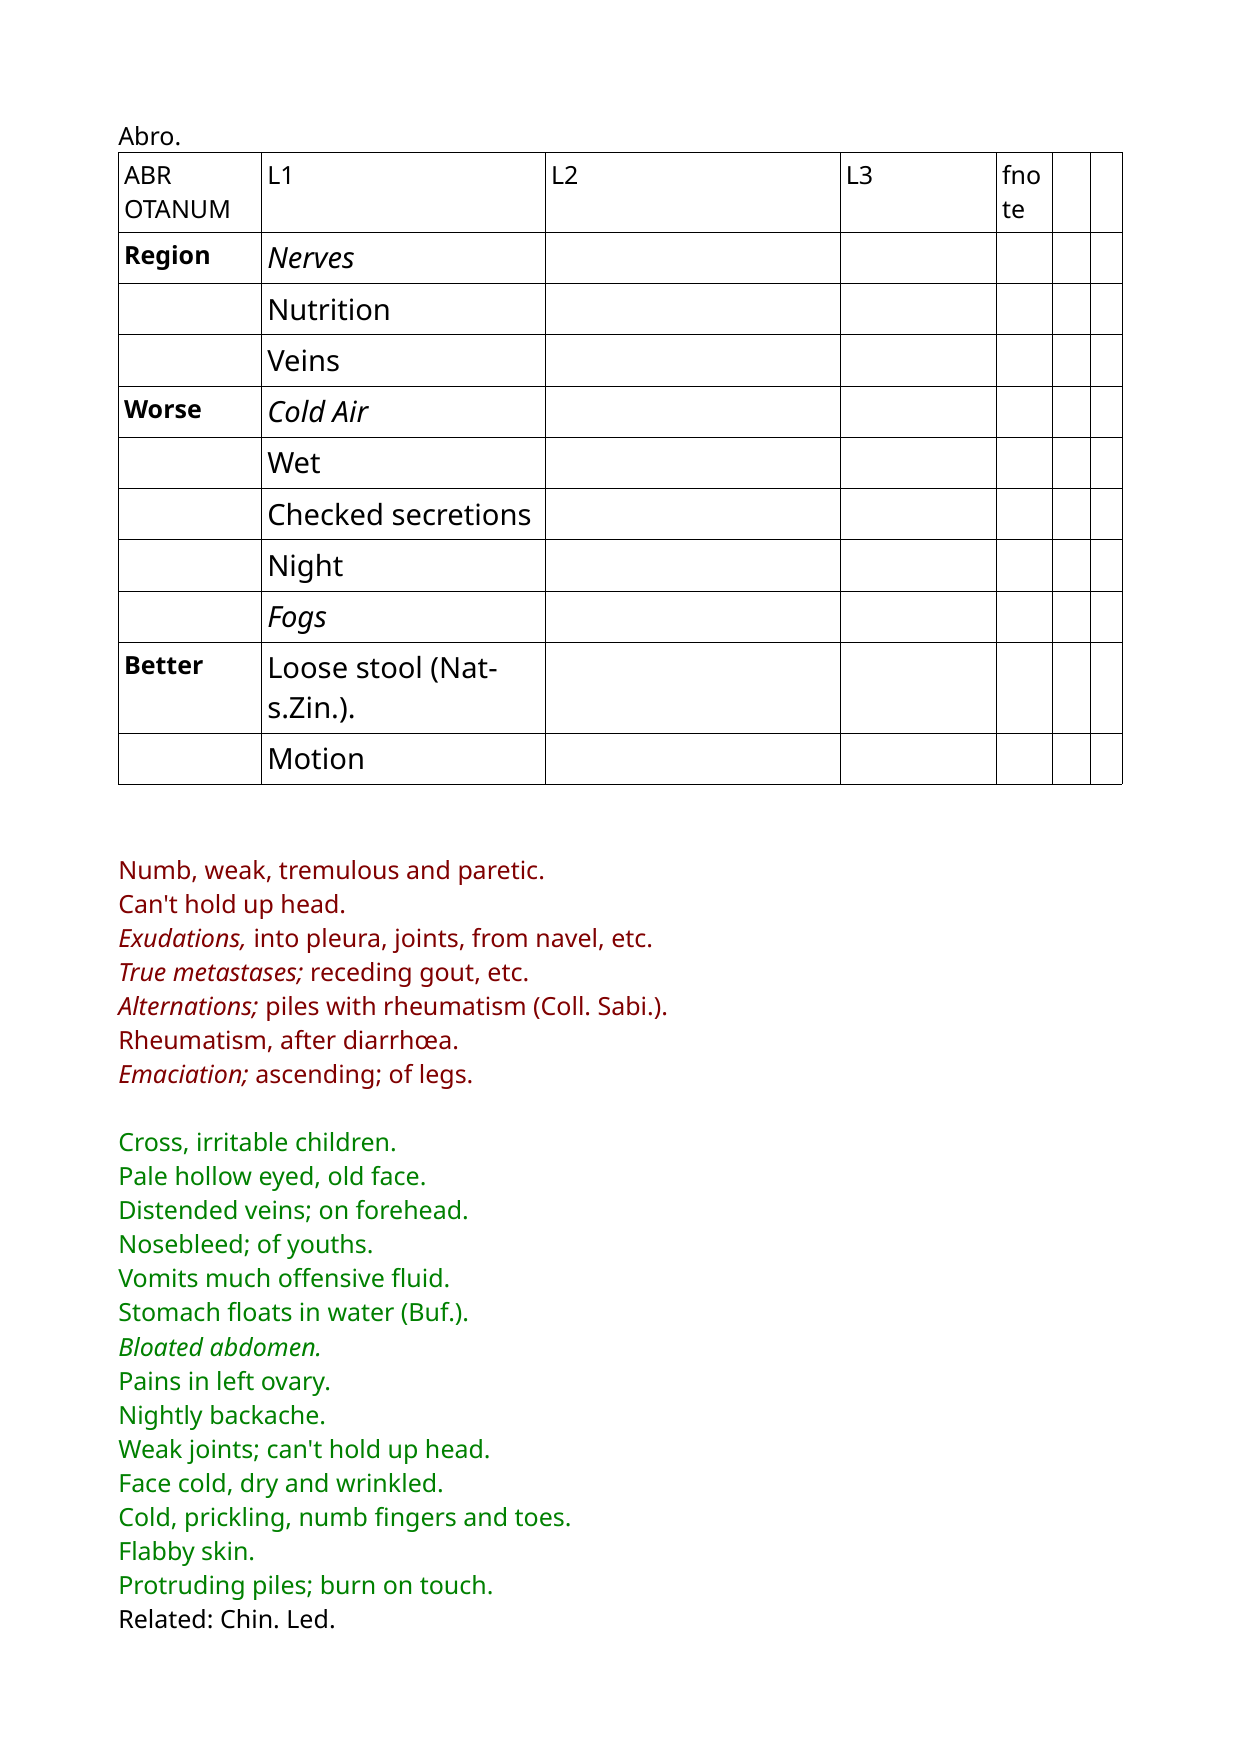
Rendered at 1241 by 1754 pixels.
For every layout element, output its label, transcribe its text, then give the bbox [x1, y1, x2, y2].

table_cell [841, 284, 996, 334]
table_cell [119, 592, 261, 642]
table_cell [841, 438, 996, 488]
table_header L2 [546, 153, 840, 232]
table_cell [1091, 233, 1122, 283]
text Emaciation; ascending; of legs. [118, 1057, 1122, 1091]
table_cell [997, 335, 1052, 386]
table_cell [546, 489, 840, 539]
table_header ABR OTANUM [119, 153, 261, 232]
table_cell [1053, 233, 1090, 283]
table_cell [841, 734, 996, 784]
text Protruding piles; burn on touch. [118, 1568, 1122, 1602]
table_cell [1053, 643, 1090, 733]
table_cell [1091, 734, 1122, 784]
table_cell [546, 335, 840, 386]
table_cell [546, 734, 840, 784]
text Stomach floats in water (Buf.). [118, 1295, 1122, 1329]
table_cell [997, 592, 1052, 642]
table_header [1091, 153, 1122, 232]
table_cell [1091, 540, 1122, 591]
table_cell [1053, 438, 1090, 488]
text Cross, irritable children. [118, 1125, 1122, 1159]
table_header [1053, 153, 1090, 232]
text Flabby skin. [118, 1533, 1122, 1568]
table_cell Nutrition [262, 284, 545, 334]
table_cell [997, 284, 1052, 334]
table_cell [119, 335, 261, 386]
text Distended veins; on forehead. [118, 1193, 1122, 1227]
text Nosebleed; of youths. [118, 1227, 1122, 1261]
text Abro. [118, 118, 1122, 152]
text Alternations; piles with rheumatism (Coll. Sabi.). [118, 988, 1122, 1023]
text Can't hold up head. [118, 886, 1122, 920]
table_cell [997, 387, 1052, 437]
table_cell [546, 387, 840, 437]
table_cell [1091, 643, 1122, 733]
table_cell [119, 284, 261, 334]
text Cold, prickling, numb fingers and toes. [118, 1499, 1122, 1533]
table_cell Wet [262, 438, 545, 488]
table_cell [546, 540, 840, 591]
table_cell [546, 438, 840, 488]
table_header fnote [997, 153, 1052, 232]
table_cell [1053, 335, 1090, 386]
table_cell [997, 734, 1052, 784]
table_cell [841, 233, 996, 283]
table_cell [119, 540, 261, 591]
table_cell Worse [119, 387, 261, 437]
text Nightly backache. [118, 1397, 1122, 1431]
table_cell [546, 284, 840, 334]
table_cell [997, 540, 1052, 591]
table_cell [119, 438, 261, 488]
table_cell Motion [262, 734, 545, 784]
text Pale hollow eyed, old face. [118, 1159, 1122, 1193]
table_cell [841, 335, 996, 386]
table_cell [841, 592, 996, 642]
table_cell Cold Air [262, 387, 545, 437]
text Weak joints; can't hold up head. [118, 1431, 1122, 1465]
table_cell [546, 643, 840, 733]
table_cell [997, 233, 1052, 283]
table_header L3 [841, 153, 996, 232]
table_cell [1091, 387, 1122, 437]
table_cell [997, 643, 1052, 733]
table_cell [1091, 489, 1122, 539]
table_cell [1091, 335, 1122, 386]
text True metastases; receding gout, etc. [118, 954, 1122, 988]
table_cell [119, 734, 261, 784]
text Numb, weak, tremulous and paretic. [118, 852, 1122, 886]
table_cell [997, 438, 1052, 488]
text Face cold, dry and wrinkled. [118, 1465, 1122, 1499]
table_cell [841, 643, 996, 733]
table_cell [841, 387, 996, 437]
text Rheumatism, after diarrhœa. [118, 1023, 1122, 1057]
text Pains in left ovary. [118, 1363, 1122, 1397]
table_cell [1091, 284, 1122, 334]
table_cell [841, 489, 996, 539]
table_cell [1053, 489, 1090, 539]
table_cell [119, 489, 261, 539]
table_cell [1053, 540, 1090, 591]
table_cell [1091, 438, 1122, 488]
text Vomits much offensive fluid. [118, 1261, 1122, 1295]
table_cell Region [119, 233, 261, 283]
text Bloated abdomen. [118, 1329, 1122, 1363]
table_cell [1091, 592, 1122, 642]
table_cell [1053, 284, 1090, 334]
table_cell Nerves [262, 233, 545, 283]
table_cell Checked secretions [262, 489, 545, 539]
table_cell Veins [262, 335, 545, 386]
table_cell [841, 540, 996, 591]
text Exudations, into pleura, joints, from navel, etc. [118, 920, 1122, 954]
table_cell [546, 592, 840, 642]
table_cell Night [262, 540, 545, 591]
table_cell Fogs [262, 592, 545, 642]
table_header L1 [262, 153, 545, 232]
table_cell [1053, 387, 1090, 437]
table_cell Loose stool (Nat-s.Zin.). [262, 643, 545, 733]
table_cell [1053, 734, 1090, 784]
table_cell [1053, 592, 1090, 642]
table_cell [546, 233, 840, 283]
table_cell Better [119, 643, 261, 733]
table_cell [997, 489, 1052, 539]
text Related: Chin. Led. [118, 1602, 1122, 1636]
